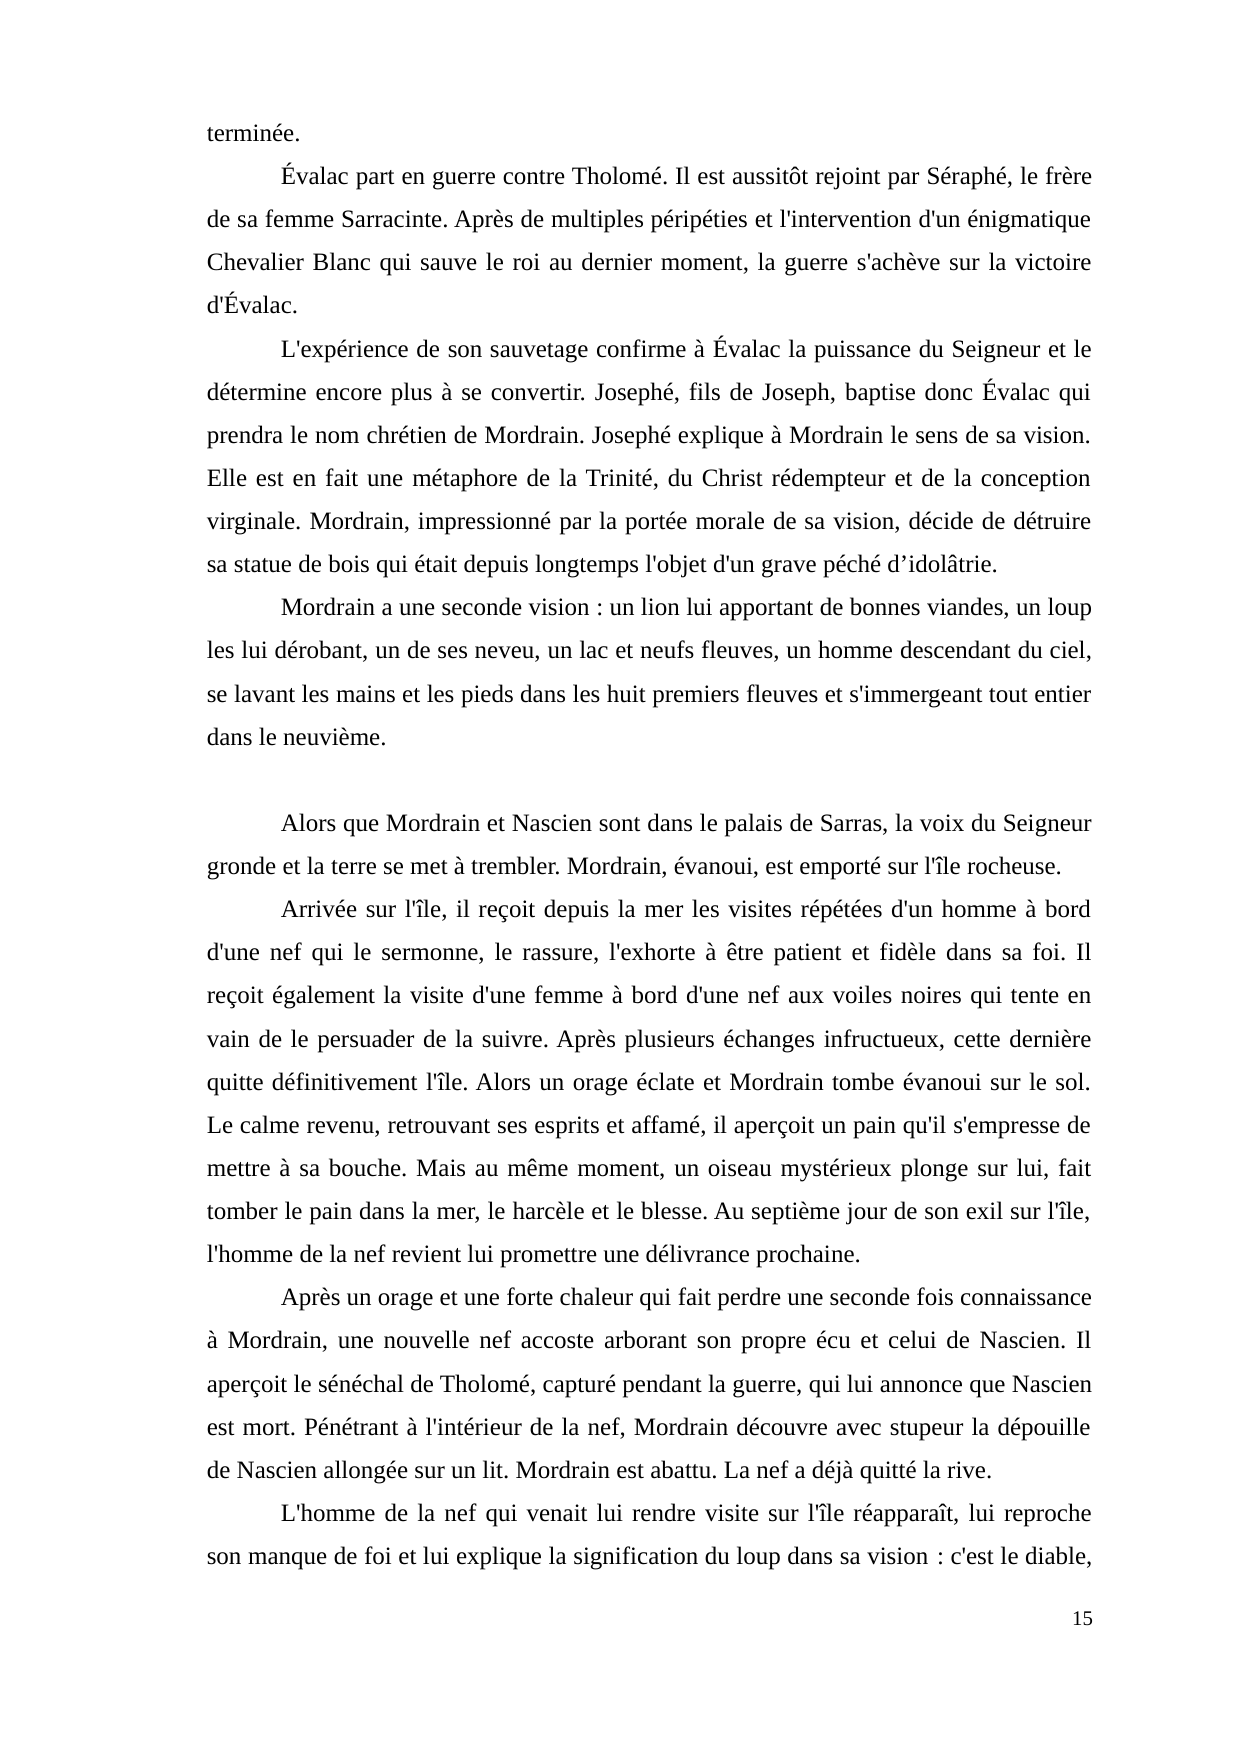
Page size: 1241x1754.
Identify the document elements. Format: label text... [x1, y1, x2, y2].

text Arrivée sur l'île, il reçoit depuis la mer les visites répétées d'un homme à bord d'une nef qui le sermonne, le rassure, l'exhorte à être patient et fidèle dans sa foi. Il reçoit également la visite d'une femme à bord d'une nef aux voiles noires qui tente en vain de le persuader de la suivre. Après plusieurs échanges infructueux, cette dernière quitte définitivement l'île. Alors un orage éclate et Mordrain tombe évanoui sur le sol. Le calme revenu, retrouvant ses esprits et affamé, il aperçoit un pain qu'il s'empresse de mettre à sa bouche. Mais au même moment, un oiseau mystérieux plonge sur lui, fait tomber le pain dans la mer, le harcèle et le blesse. Au septième jour de son exil sur l'île, l'homme de la nef revient lui promettre une délivrance prochaine. [207, 894, 1093, 1268]
text L'homme de la nef qui venait lui rendre visite sur l'île réapparaît, lui reproche son manque de foi et lui explique la signification du loup dans sa vision : c'est le diable, [207, 1498, 1093, 1570]
text Alors que Mordrain et Nascien sont dans le palais de Sarras, la voix du Seigneur gronde et la terre se met à trembler. Mordrain, évanoui, est emporté sur l'île rocheuse. [207, 808, 1093, 880]
text Après un orage et une forte chaleur qui fait perdre une seconde fois connaissance à Mordrain, une nouvelle nef accoste arborant son propre écu et celui de Nascien. Il aperçoit le sénéchal de Tholomé, capturé pendant la guerre, qui lui annonce que Nascien est mort. Pénétrant à l'intérieur de la nef, Mordrain découvre avec stupeur la dépouille de Nascien allongée sur un lit. Mordrain est abattu. La nef a déjà quitté la rive. [207, 1282, 1093, 1484]
text L'expérience de son sauvetage confirme à Évalac la puissance du Seigneur et le détermine encore plus à se convertir. Josephé, fils de Joseph, baptise donc Évalac qui prendra le nom chrétien de Mordrain. Josephé explique à Mordrain le sens de sa vision. Elle est en fait une métaphore de la Trinité, du Christ rédempteur et de la conception virginale. Mordrain, impressionné par la portée morale de sa vision, décide de détruire sa statue de bois qui était depuis longtemps l'objet d'un grave péché d’idolâtrie. [207, 334, 1093, 578]
text Évalac part en guerre contre Tholomé. Il est aussitôt rejoint par Séraphé, le frère de sa femme Sarracinte. Après de multiples péripéties et l'intervention d'un énigmatique Chevalier Blanc qui sauve le roi au dernier moment, la guerre s'achève sur la victoire d'Évalac. [207, 161, 1093, 319]
text terminée. [207, 118, 1093, 147]
text Mordrain a une seconde vision : un lion lui apportant de bonnes viandes, un loup les lui dérobant, un de ses neveu, un lac et neufs fleuves, un homme descendant du ciel, se lavant les mains et les pieds dans les huit premiers fleuves et s'immergeant tout entier dans le neuvième. [207, 592, 1093, 751]
